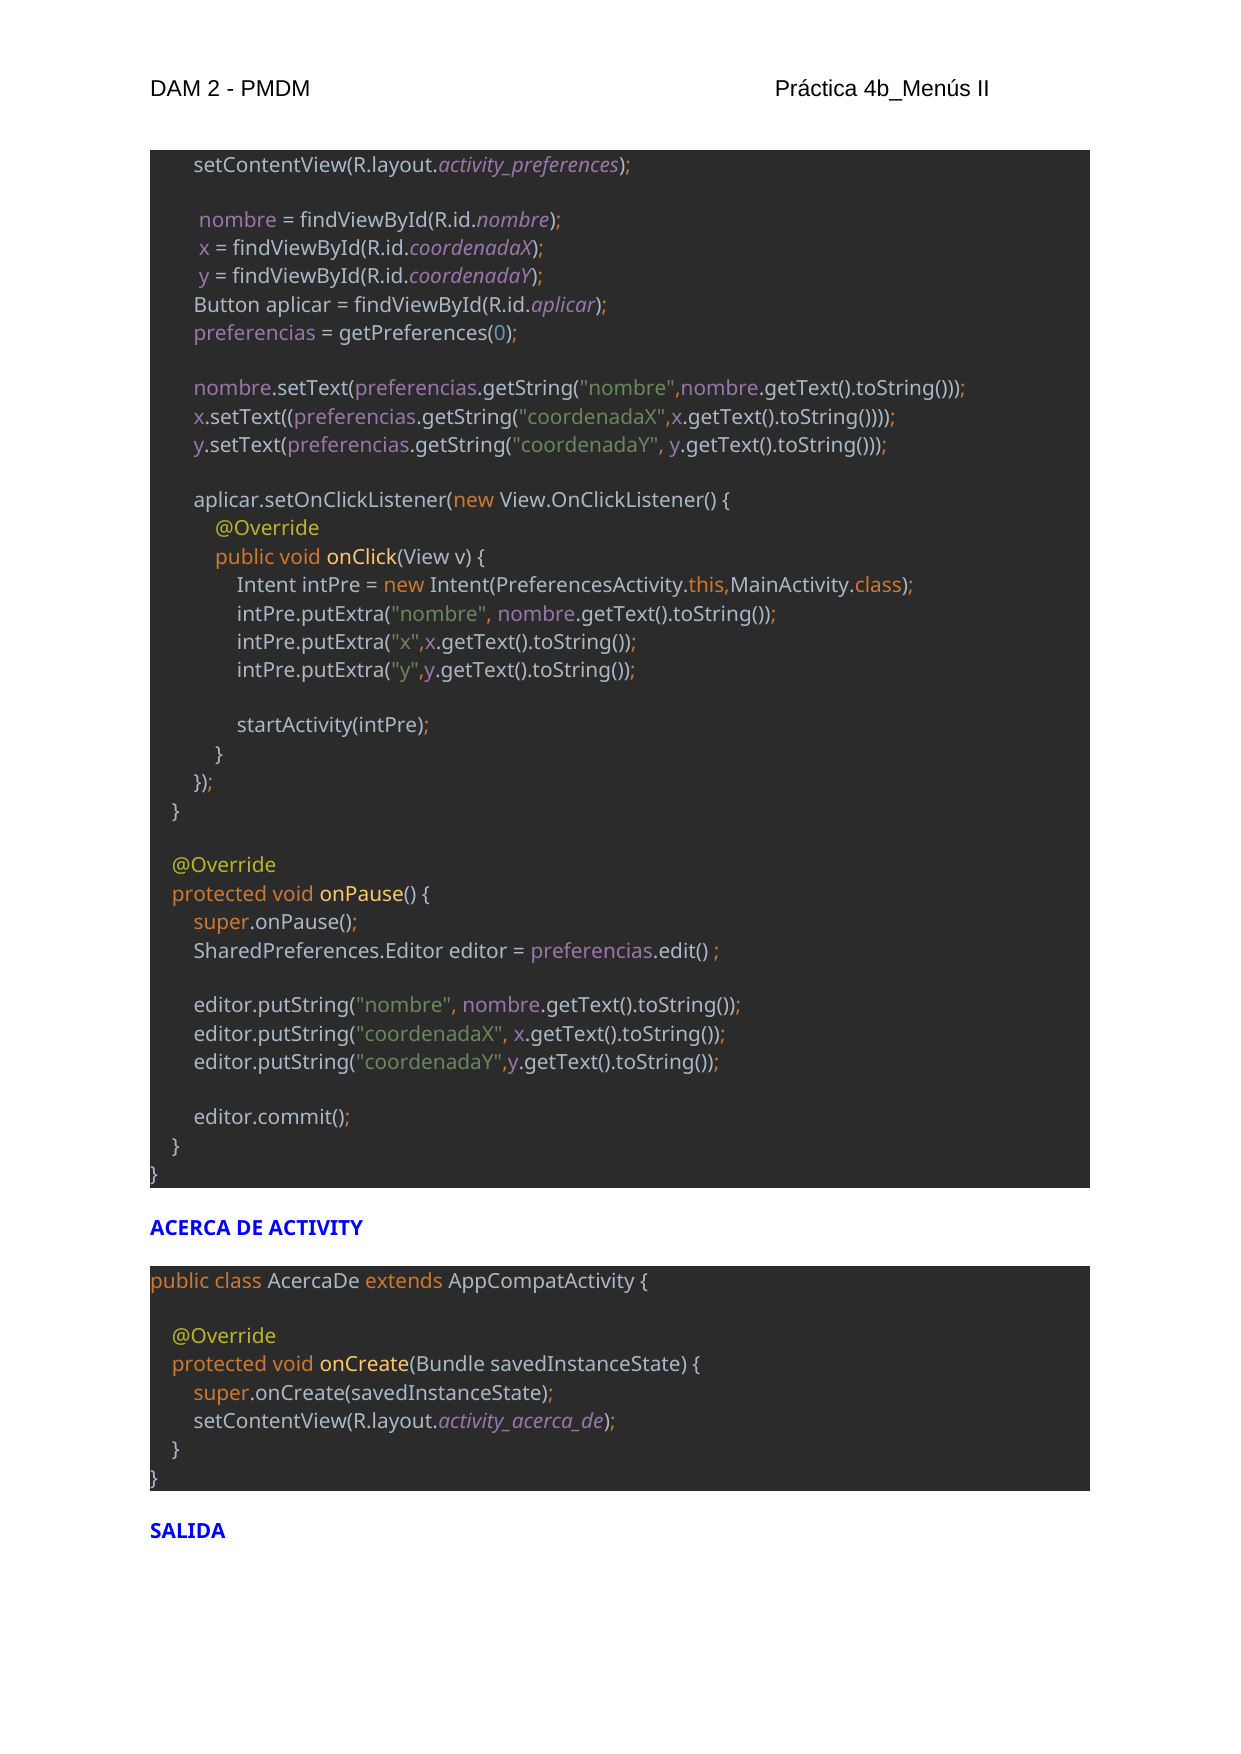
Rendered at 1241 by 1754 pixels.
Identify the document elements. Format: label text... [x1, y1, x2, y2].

text ACERCA DE ACTIVITY [150, 1213, 1090, 1241]
text setContentView(R.layout.activity_preferences); nombre = findViewById(R.id.nombre); x = findViewById(R.id.coordenadaX); y = findViewById(R.id.coordenadaY); Button aplicar = findViewById(R.id.aplicar); preferencias = getPreferences(0); nombre.setText(preferencias.getString("nombre",nombre.getText().toString())); x.setText((preferencias.getString("coordenadaX",x.getText().toString()))); y.setText(preferencias.getString("coordenadaY", y.getText().toString())); aplicar.setOnClickListener(new View.OnClickListener() { @Override public void onClick(View v) { Intent intPre = new Intent(PreferencesActivity.this,MainActivity.class); intPre.putExtra("nombre", nombre.getText().toString()); intPre.putExtra("x",x.getText().toString()); intPre.putExtra("y",y.getText().toString()); startActivity(intPre); } }); } @Override protected void onPause() { super.onPause(); SharedPreferences.Editor editor = preferencias.edit() ; editor.putString("nombre", nombre.getText().toString()); editor.putString("coordenadaX", x.getText().toString()); editor.putString("coordenadaY",y.getText().toString()); editor.commit(); } } [150, 150, 1090, 1188]
text SALIDA [150, 1516, 1090, 1545]
text public class AcercaDe extends AppCompatActivity { @Override protected void onCreate(Bundle savedInstanceState) { super.onCreate(savedInstanceState); setContentView(R.layout.activity_acerca_de); } } [150, 1266, 1090, 1491]
